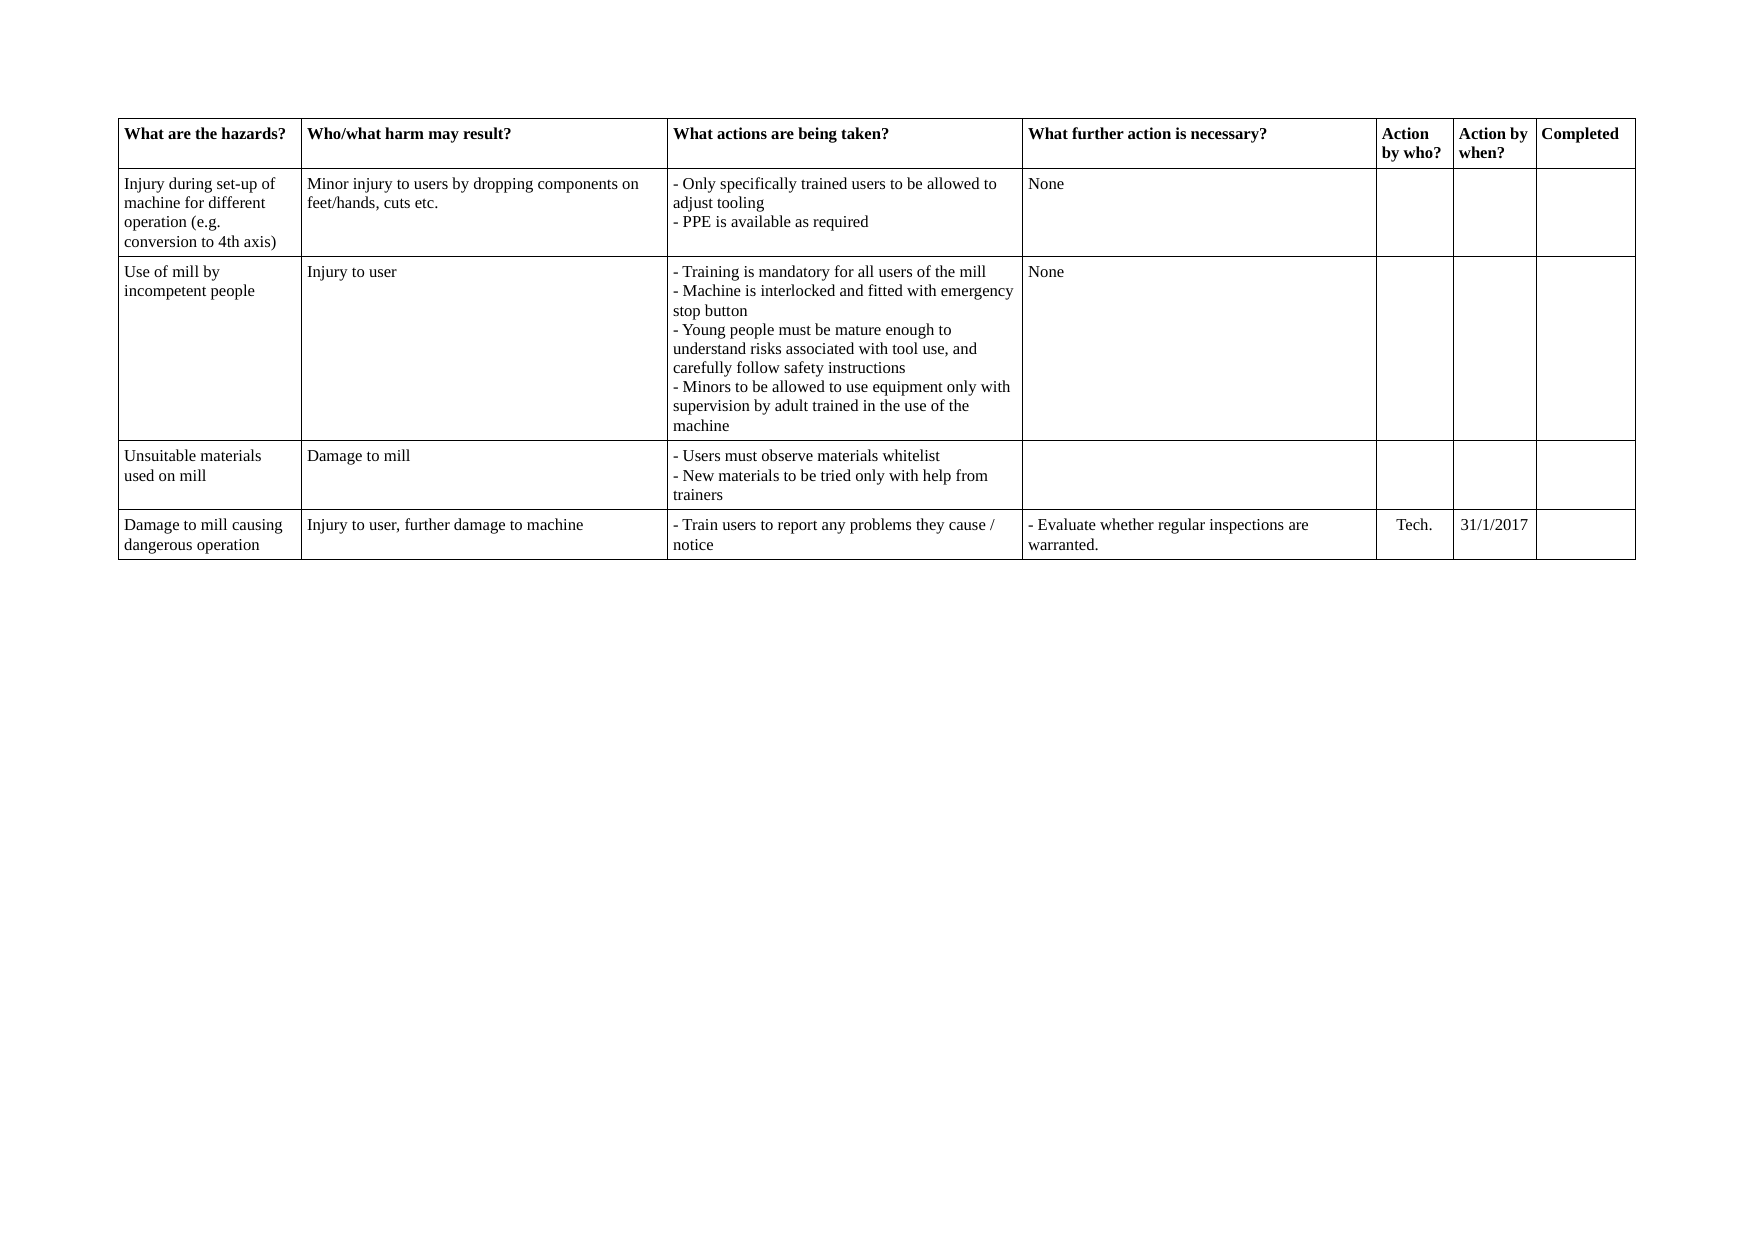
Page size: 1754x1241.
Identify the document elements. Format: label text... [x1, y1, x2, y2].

table_cell Damage to mill [302, 441, 667, 509]
table_cell Injury to user [302, 257, 667, 440]
table_cell [1454, 169, 1536, 256]
table_cell [1377, 169, 1453, 256]
table_cell [1377, 441, 1453, 509]
table_cell [1537, 257, 1635, 440]
table_cell [1537, 441, 1635, 509]
table_cell None [1023, 169, 1376, 256]
table_cell [1537, 510, 1635, 559]
table_cell [1537, 169, 1635, 256]
table_cell Injury to user, further damage to machine [302, 510, 667, 559]
table_cell Tech. [1377, 510, 1453, 559]
table_cell Injury during set-up of machine for different operation (e.g. conversion to 4th axis) [119, 169, 301, 256]
table_cell None [1023, 257, 1376, 440]
table_cell - Training is mandatory for all users of the mill - Machine is interlocked and fitted with emergency stop button - Young people must be mature enough to understand risks associated with tool use, and carefully follow safety instructions - Minors to be allowed to use equipment only with supervision by adult trained in the use of the machine [668, 257, 1022, 440]
table_cell - Train users to report any problems they cause / notice [668, 510, 1022, 559]
table_header What are the hazards? [119, 119, 301, 168]
table_cell [1454, 257, 1536, 440]
table_header What actions are being taken? [668, 119, 1022, 168]
table_cell - Evaluate whether regular inspections are warranted. [1023, 510, 1376, 559]
table_cell - Users must observe materials whitelist - New materials to be tried only with help from trainers [668, 441, 1022, 509]
table_cell Use of mill by incompetent people [119, 257, 301, 440]
table_cell - Only specifically trained users to be allowed to adjust tooling - PPE is available as required [668, 169, 1022, 256]
table_cell [1377, 257, 1453, 440]
table_header What further action is necessary? [1023, 119, 1376, 168]
table_header Completed [1537, 119, 1635, 168]
table_header Who/what harm may result? [302, 119, 667, 168]
table_cell [1454, 441, 1536, 509]
table_header Action by who? [1377, 119, 1453, 168]
table_cell Damage to mill causing dangerous operation [119, 510, 301, 559]
table_cell 31/1/2017 [1454, 510, 1536, 559]
table_cell Minor injury to users by dropping components on feet/hands, cuts etc. [302, 169, 667, 256]
table_cell [1023, 441, 1376, 509]
table_header Action by when? [1454, 119, 1536, 168]
table_cell Unsuitable materials used on mill [119, 441, 301, 509]
